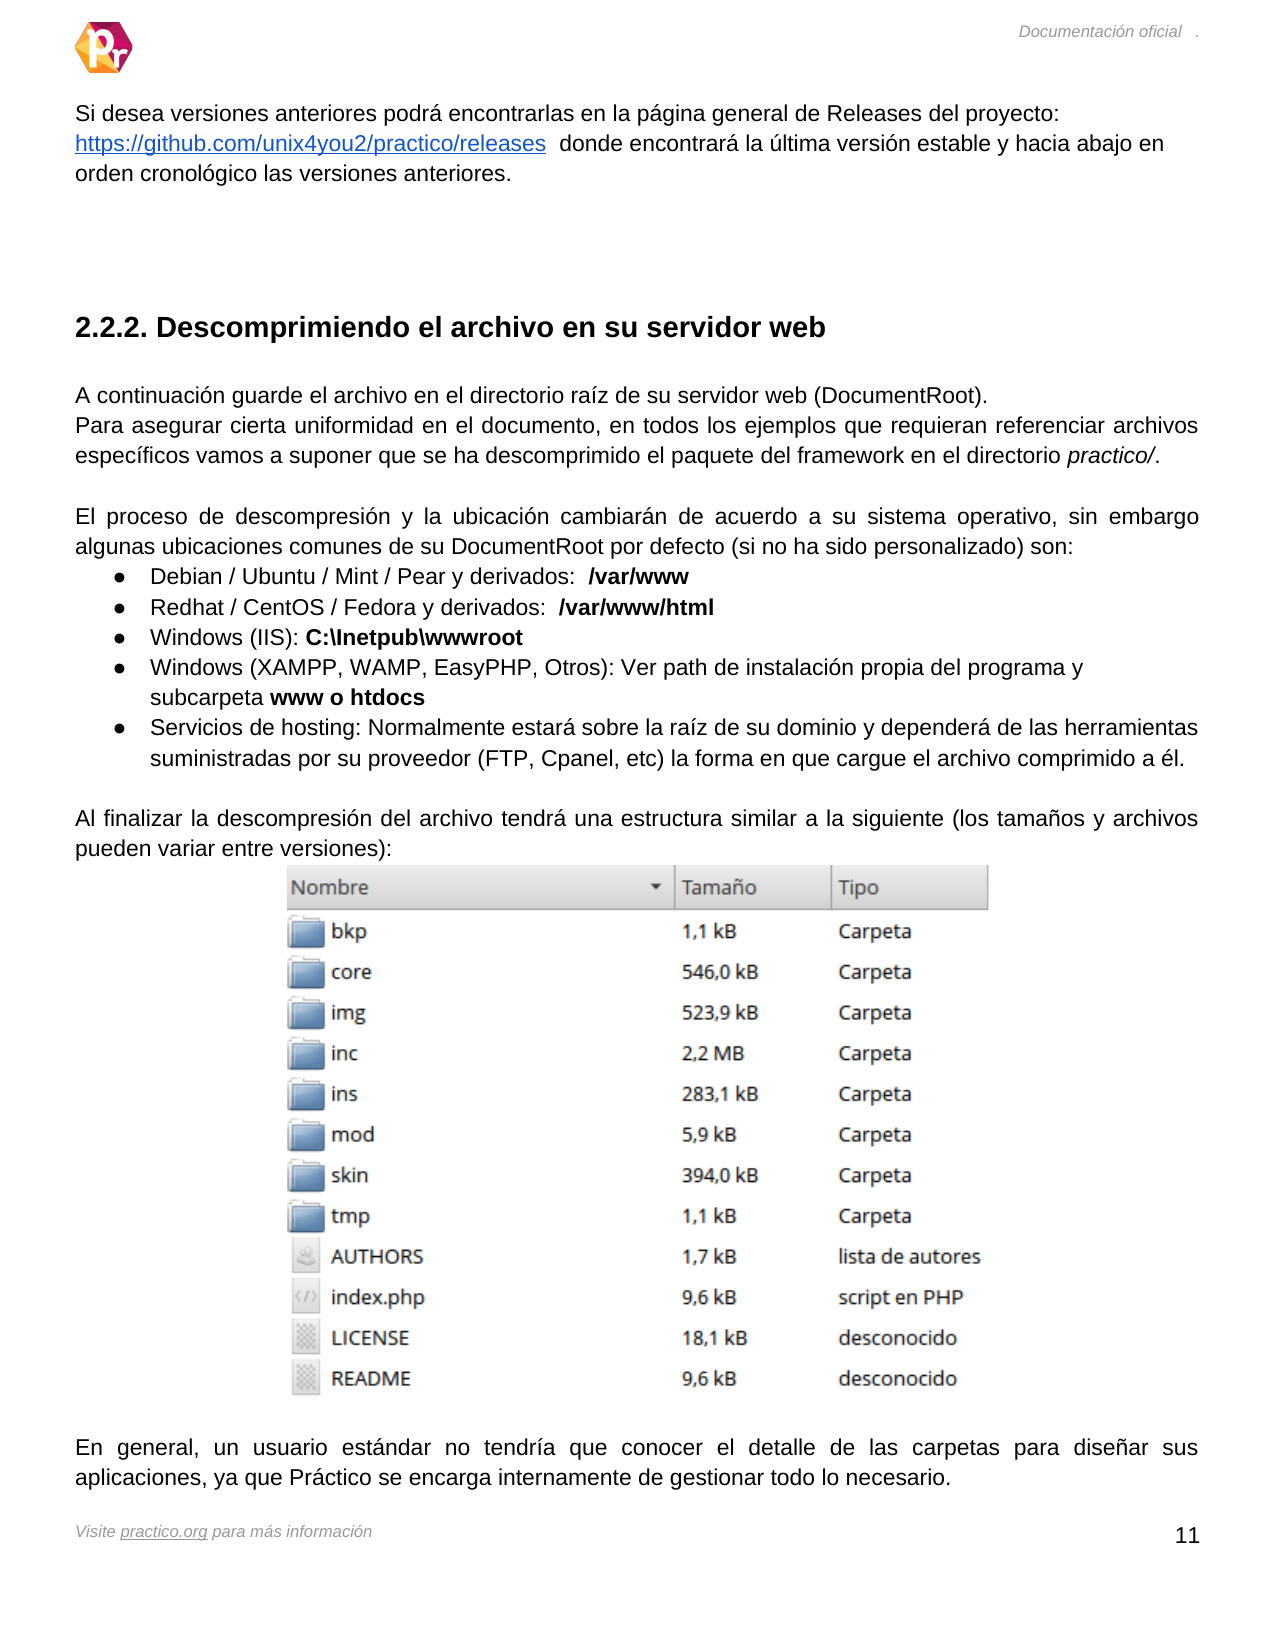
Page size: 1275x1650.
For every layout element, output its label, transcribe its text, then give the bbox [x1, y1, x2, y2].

list Windows (XAMPP, WAMP, EasyPHP, Otros): Ver path de instalación propia del programa y subcarpeta www o htdocs [112, 654, 1200, 710]
text En general, un usuario estándar no tendría que conocer el detalle de las carpetas para diseñar sus aplicaciones, ya que Práctico se encarga internamente de gestionar todo lo necesario. [75, 1434, 1200, 1490]
list Servicios de hosting: Normalmente estará sobre la raíz de su dominio y dependerá de las herramientas suministradas por su proveedor (FTP, Cpanel, etc) la forma en que cargue el archivo comprimido a él. [112, 714, 1200, 771]
text Al finalizar la descompresión del archivo tendrá una estructura similar a la siguiente (los tamaños y archivos pueden variar entre versiones): [75, 805, 1200, 861]
text El proceso de descompresión y la ubicación cambiarán de acuerdo a su sistema operativo, sin embargo algunas ubicaciones comunes de su DocumentRoot por defecto (si no ha sido personalizado) son: [75, 503, 1200, 559]
text Para asegurar cierta uniformidad en el documento, en todos los ejemplos que requieran referenciar archivos específicos vamos a suponer que se ha descomprimido el paquete del framework en el directorio practico/. [75, 412, 1200, 469]
list Windows (IIS): C:\Inetpub\wwwroot [112, 624, 1200, 650]
text A continuación guarde el archivo en el directorio raíz de su servidor web (DocumentRoot). [75, 382, 1200, 408]
subtitle 2.2.2. Descomprimiendo el archivo en su servidor web [75, 310, 1200, 343]
picture [286, 865, 989, 1400]
text Si desea versiones anteriores podrá encontrarlas en la página general de Releases del proyecto: https://github.com/unix4you2/practico/releases donde encontrará la última versión estable y hacia abajo en orden cronológico las versiones anteriores. [75, 99, 1200, 186]
list Debian / Ubuntu / Mint / Pear y derivados: /var/www [112, 563, 1200, 589]
list Redhat / CentOS / Fedora y derivados: /var/www/html [112, 593, 1200, 620]
picture [75, 22, 133, 73]
